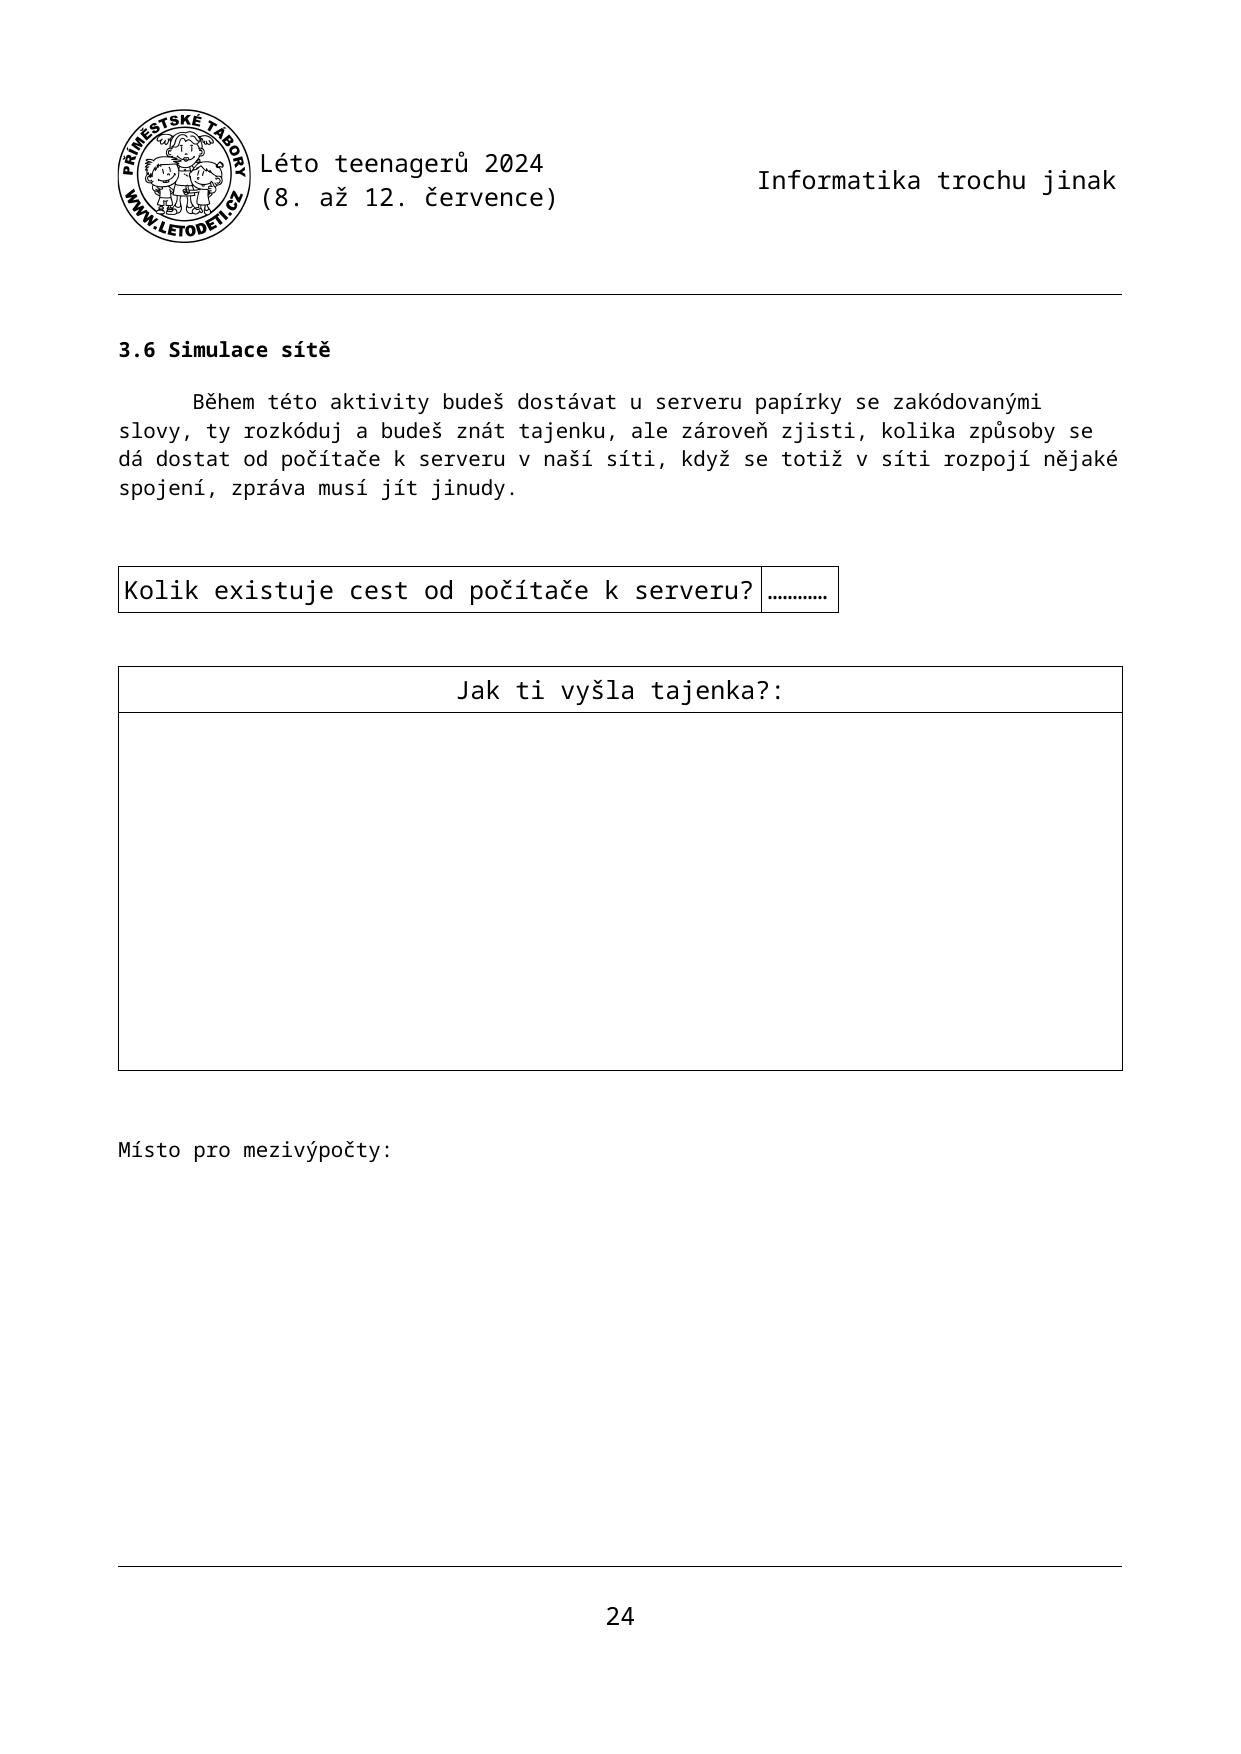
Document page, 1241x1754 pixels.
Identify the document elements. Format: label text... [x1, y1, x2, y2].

table_cell [119, 713, 1122, 1070]
text Během této aktivity budeš dostávat u serveru papírky se zakódovanými slovy, ty rozkóduj a budeš znát tajenku, ale zároveň zjisti, kolika způsoby se dá dostat od počítače k serveru v naší síti, když se totiž v síti rozpojí nějaké spojení, zpráva musí jít jinudy. [118, 387, 1122, 501]
table_header ………… [762, 567, 838, 612]
picture [117, 107, 251, 243]
table_header Kolik existuje cest od počítače k serveru? [119, 567, 761, 612]
text Místo pro mezivýpočty: [118, 1135, 1122, 1163]
table_header Jak ti vyšla tajenka?: [119, 667, 1122, 712]
text 3.6 Simulace sítě [118, 335, 1122, 364]
